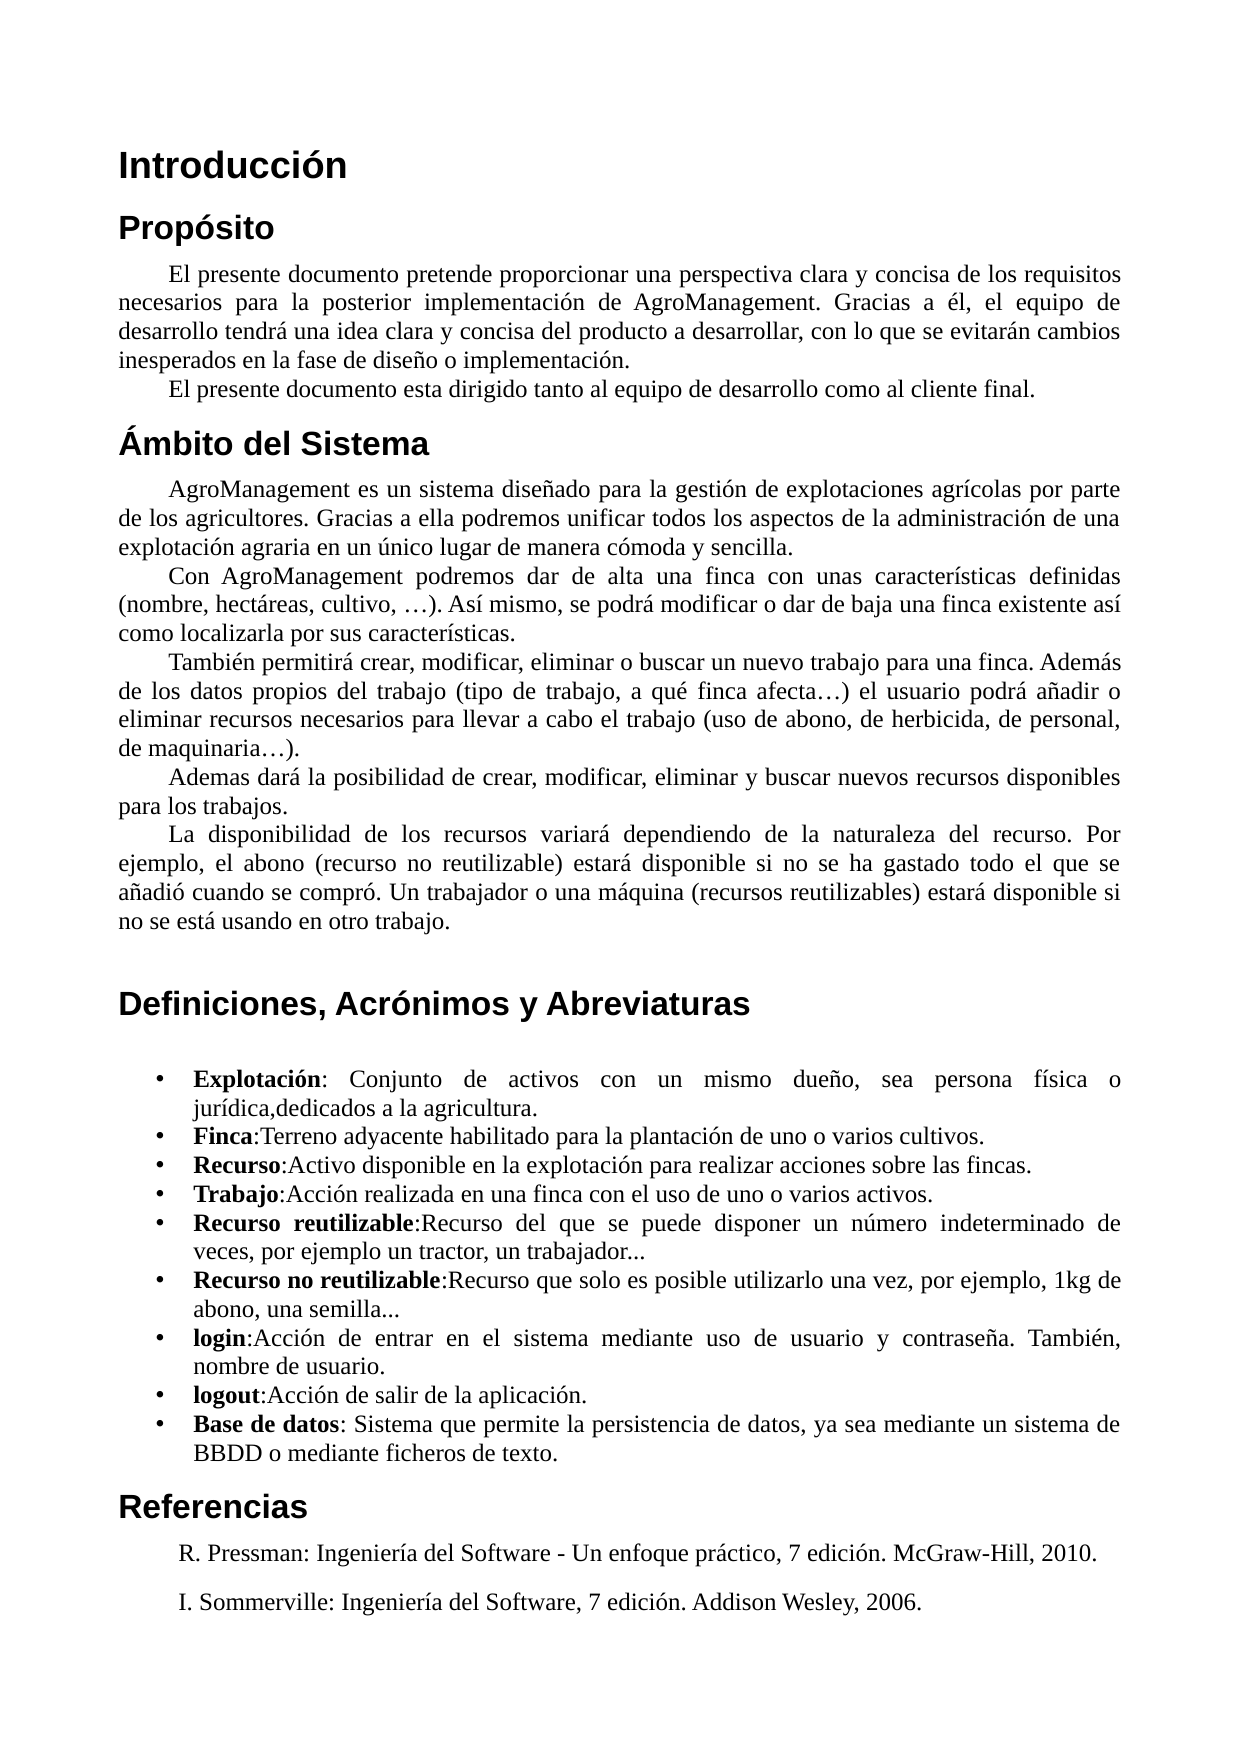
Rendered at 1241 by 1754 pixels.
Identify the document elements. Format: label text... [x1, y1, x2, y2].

text El presente documento pretende proporcionar una perspectiva clara y concisa de los requisitos necesarios para la posterior implementación de AgroManagement. Gracias a él, el equipo de desarrollo tendrá una idea clara y concisa del producto a desarrollar, con lo que se evitarán cambios inesperados en la fase de diseño o implementación. [118, 259, 1122, 374]
subtitle Referencias [118, 1487, 1122, 1526]
list Trabajo:Acción realizada en una finca con el uso de uno o varios activos. [156, 1179, 1122, 1208]
subtitle Introducción [118, 143, 1122, 187]
list Finca:Terreno adyacente habilitado para la plantación de uno o varios cultivos. [156, 1121, 1122, 1150]
list Explotación: Conjunto de activos con un mismo dueño, sea persona física o jurídica,dedicados a la agricultura. [156, 1064, 1122, 1121]
list Recurso:Activo disponible en la explotación para realizar acciones sobre las fincas. [156, 1150, 1122, 1179]
text AgroManagement es un sistema diseñado para la gestión de explotaciones agrícolas por parte de los agricultores. Gracias a ella podremos unificar todos los aspectos de la administración de una explotación agraria en un único lugar de manera cómoda y sencilla. [118, 474, 1122, 561]
subtitle Propósito [118, 208, 1122, 246]
subtitle Ámbito del Sistema [118, 423, 1122, 462]
list Recurso no reutilizable:Recurso que solo es posible utilizarlo una vez, por ejemplo, 1kg de abono, una semilla... [156, 1265, 1122, 1323]
list Recurso reutilizable:Recurso del que se puede disponer un número indeterminado de veces, por ejemplo un tractor, un trabajador... [156, 1208, 1122, 1265]
list Base de datos: Sistema que permite la persistencia de datos, ya sea mediante un sistema de BBDD o mediante ficheros de texto. [156, 1409, 1122, 1466]
list logout:Acción de salir de la aplicación. [156, 1380, 1122, 1409]
text R. Pressman: Ingeniería del Software - Un enfoque práctico, 7 edición. McGraw-Hill, 2010. [118, 1538, 1122, 1567]
list login:Acción de entrar en el sistema mediante uso de usuario y contraseña. También, nombre de usuario. [156, 1323, 1122, 1380]
text La disponibilidad de los recursos variará dependiendo de la naturaleza del recurso. Por ejemplo, el abono (recurso no reutilizable) estará disponible si no se ha gastado todo el que se añadió cuando se compró. Un trabajador o una máquina (recursos reutilizables) estará disponible si no se está usando en otro trabajo. [118, 819, 1122, 934]
text Con AgroManagement podremos dar de alta una finca con unas características definidas (nombre, hectáreas, cultivo, …). Así mismo, se podrá modificar o dar de baja una finca existente así como localizarla por sus características. [118, 561, 1122, 647]
text También permitirá crear, modificar, eliminar o buscar un nuevo trabajo para una finca. Además de los datos propios del trabajo (tipo de trabajo, a qué finca afecta…) el usuario podrá añadir o eliminar recursos necesarios para llevar a cabo el trabajo (uso de abono, de herbicida, de personal, de maquinaria…). [118, 647, 1122, 762]
text El presente documento esta dirigido tanto al equipo de desarrollo como al cliente final. [118, 374, 1122, 402]
text Ademas dará la posibilidad de crear, modificar, eliminar y buscar nuevos recursos disponibles para los trabajos. [118, 762, 1122, 819]
subtitle Definiciones, Acrónimos y Abreviaturas [118, 984, 1122, 1023]
text I. Sommerville: Ingeniería del Software, 7 edición. Addison Wesley, 2006. [118, 1587, 1122, 1616]
